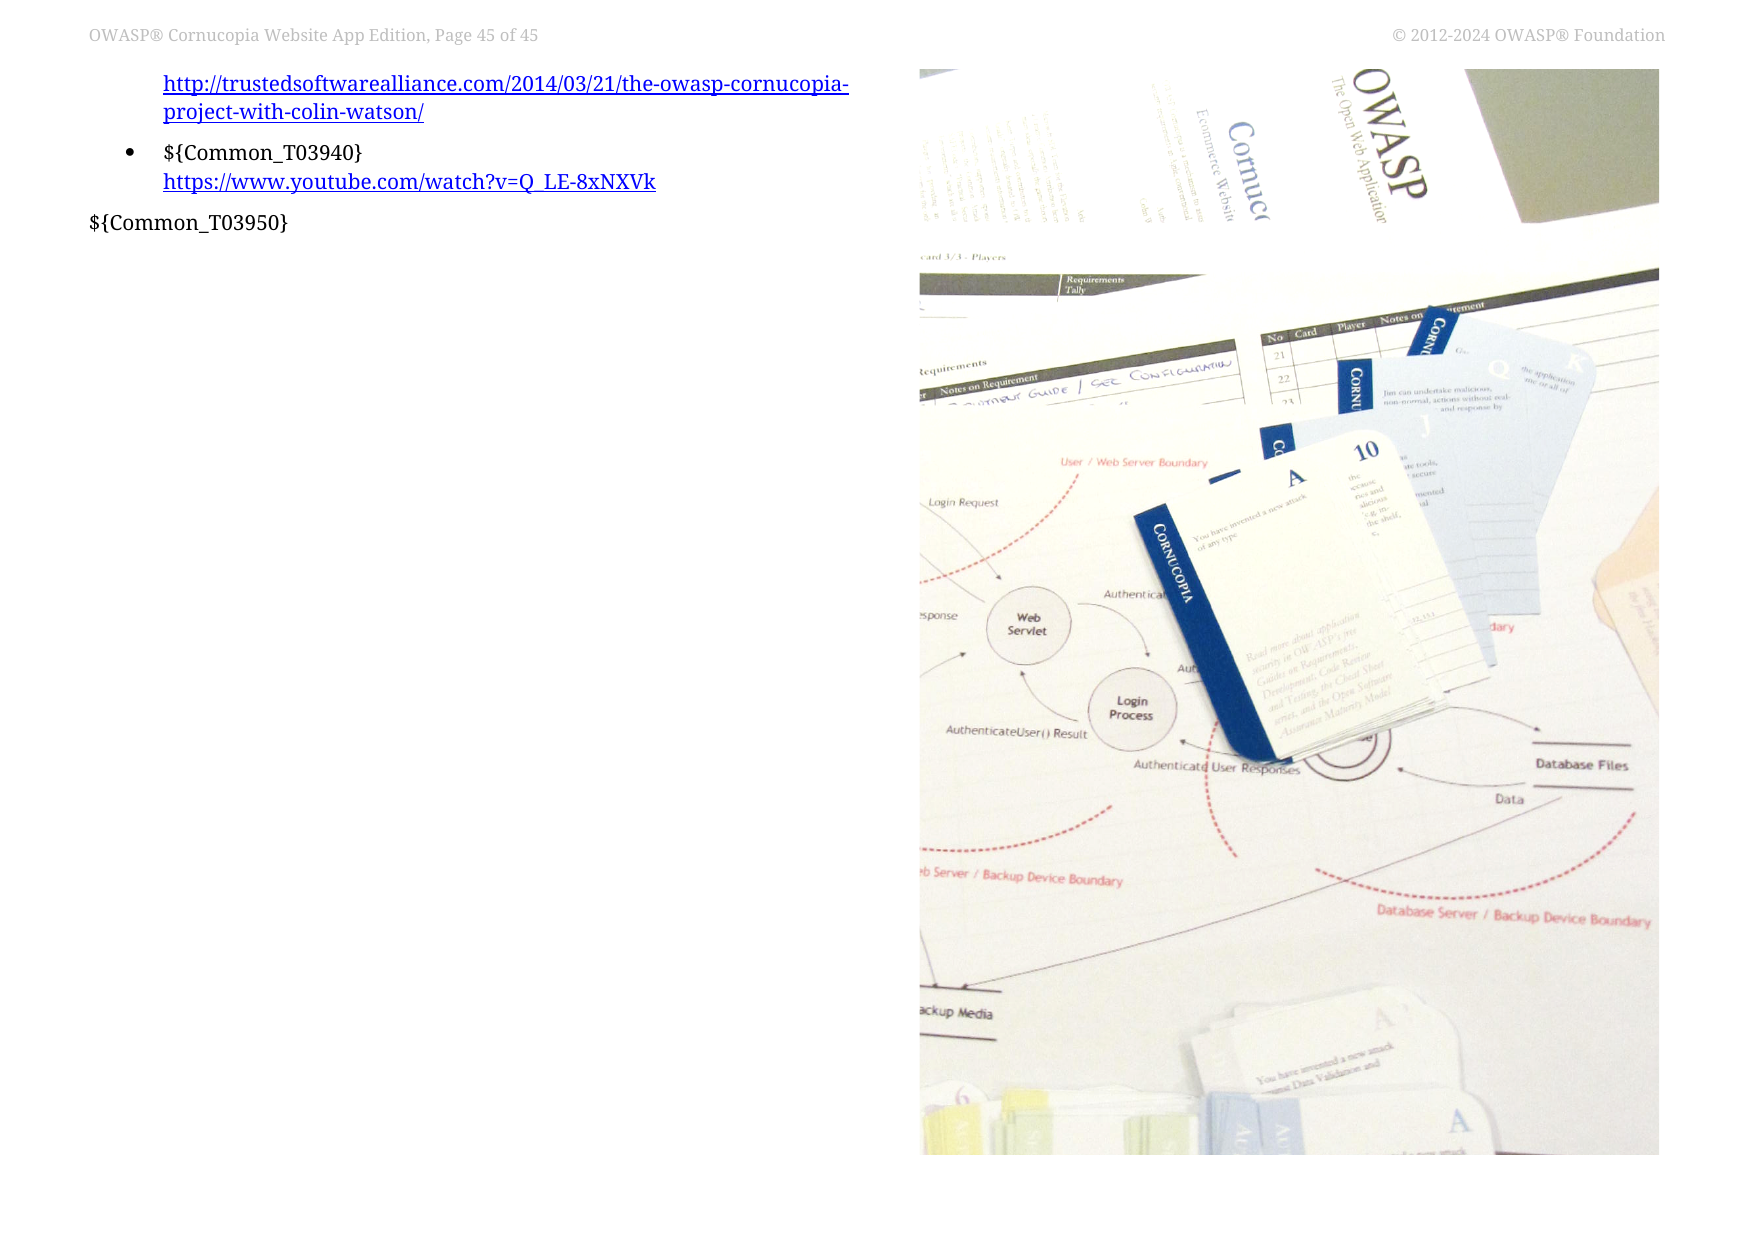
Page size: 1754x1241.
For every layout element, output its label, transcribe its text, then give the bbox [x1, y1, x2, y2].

table_header [1660, 69, 1677, 1155]
picture [919, 69, 1660, 1155]
table_header [908, 69, 919, 1155]
table_header http://trustedsoftwarealliance.com/2014/03/21/the-owasp-cornucopia-project-with-colin-watson/ ${Common_T03940} https://www.youtube.com/watch?v=Q_LE-8xNXVk ${Common_T03950} [78, 69, 908, 1155]
